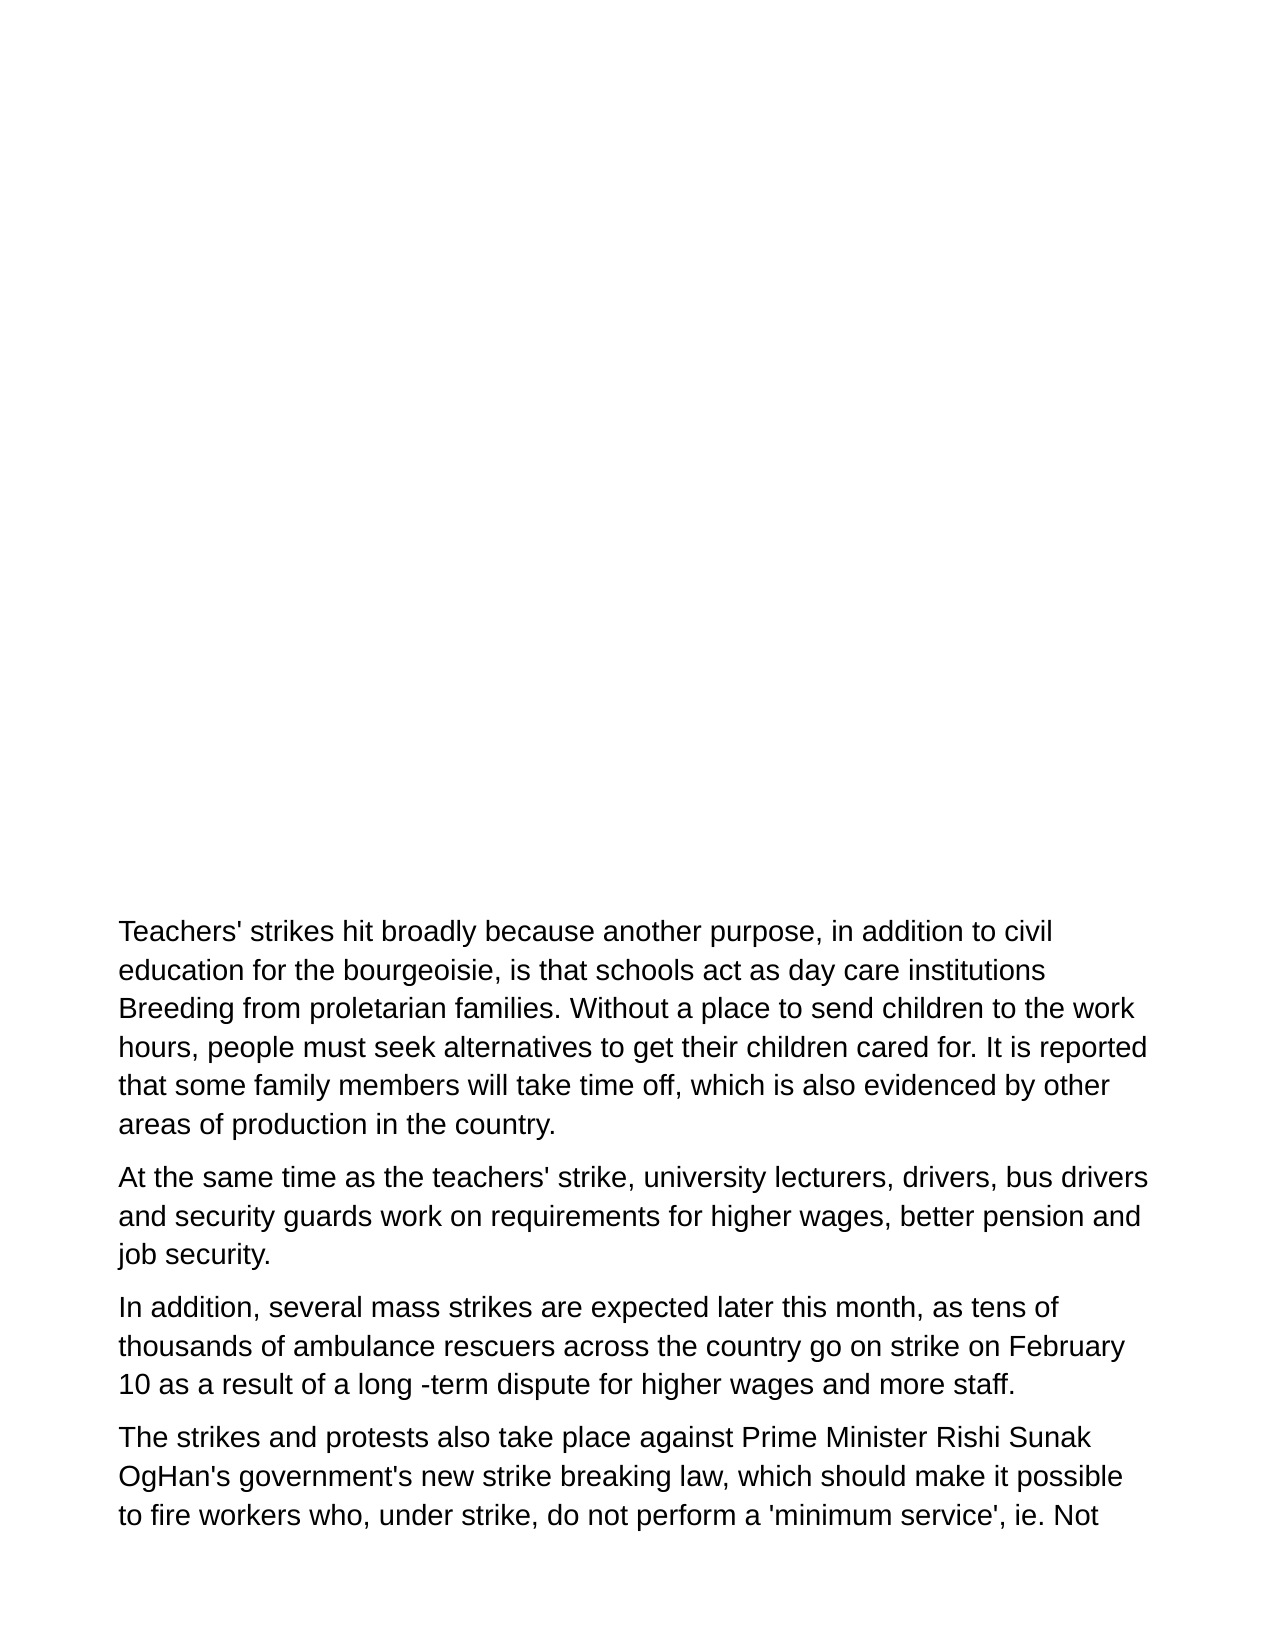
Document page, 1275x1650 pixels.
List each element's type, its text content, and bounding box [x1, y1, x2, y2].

text At the same time as the teachers' strike, university lecturers, drivers, bus drivers and security guards work on requirements for higher wages, better pension and job security. [118, 1160, 1157, 1271]
text In addition, several mass strikes are expected later this month, as tens of thousands of ambulance rescuers across the country go on strike on February 10 as a result of a long -term dispute for higher wages and more staff. [118, 1290, 1157, 1401]
text The strikes and protests also take place against Prime Minister Rishi Sunak OgHan's government's new strike breaking law, which should make it possible to fire workers who, under strike, do not perform a 'minimum service', ie. Not [118, 1421, 1157, 1531]
text Teachers' strikes hit broadly because another purpose, in addition to civil education for the bourgeoisie, is that schools act as day care institutions Breeding from proletarian families. Without a place to send children to the work hours, people must seek alternatives to get their children cared for. It is reported that some family members will take time off, which is also evidenced by other areas of production in the country. [118, 118, 1157, 1141]
